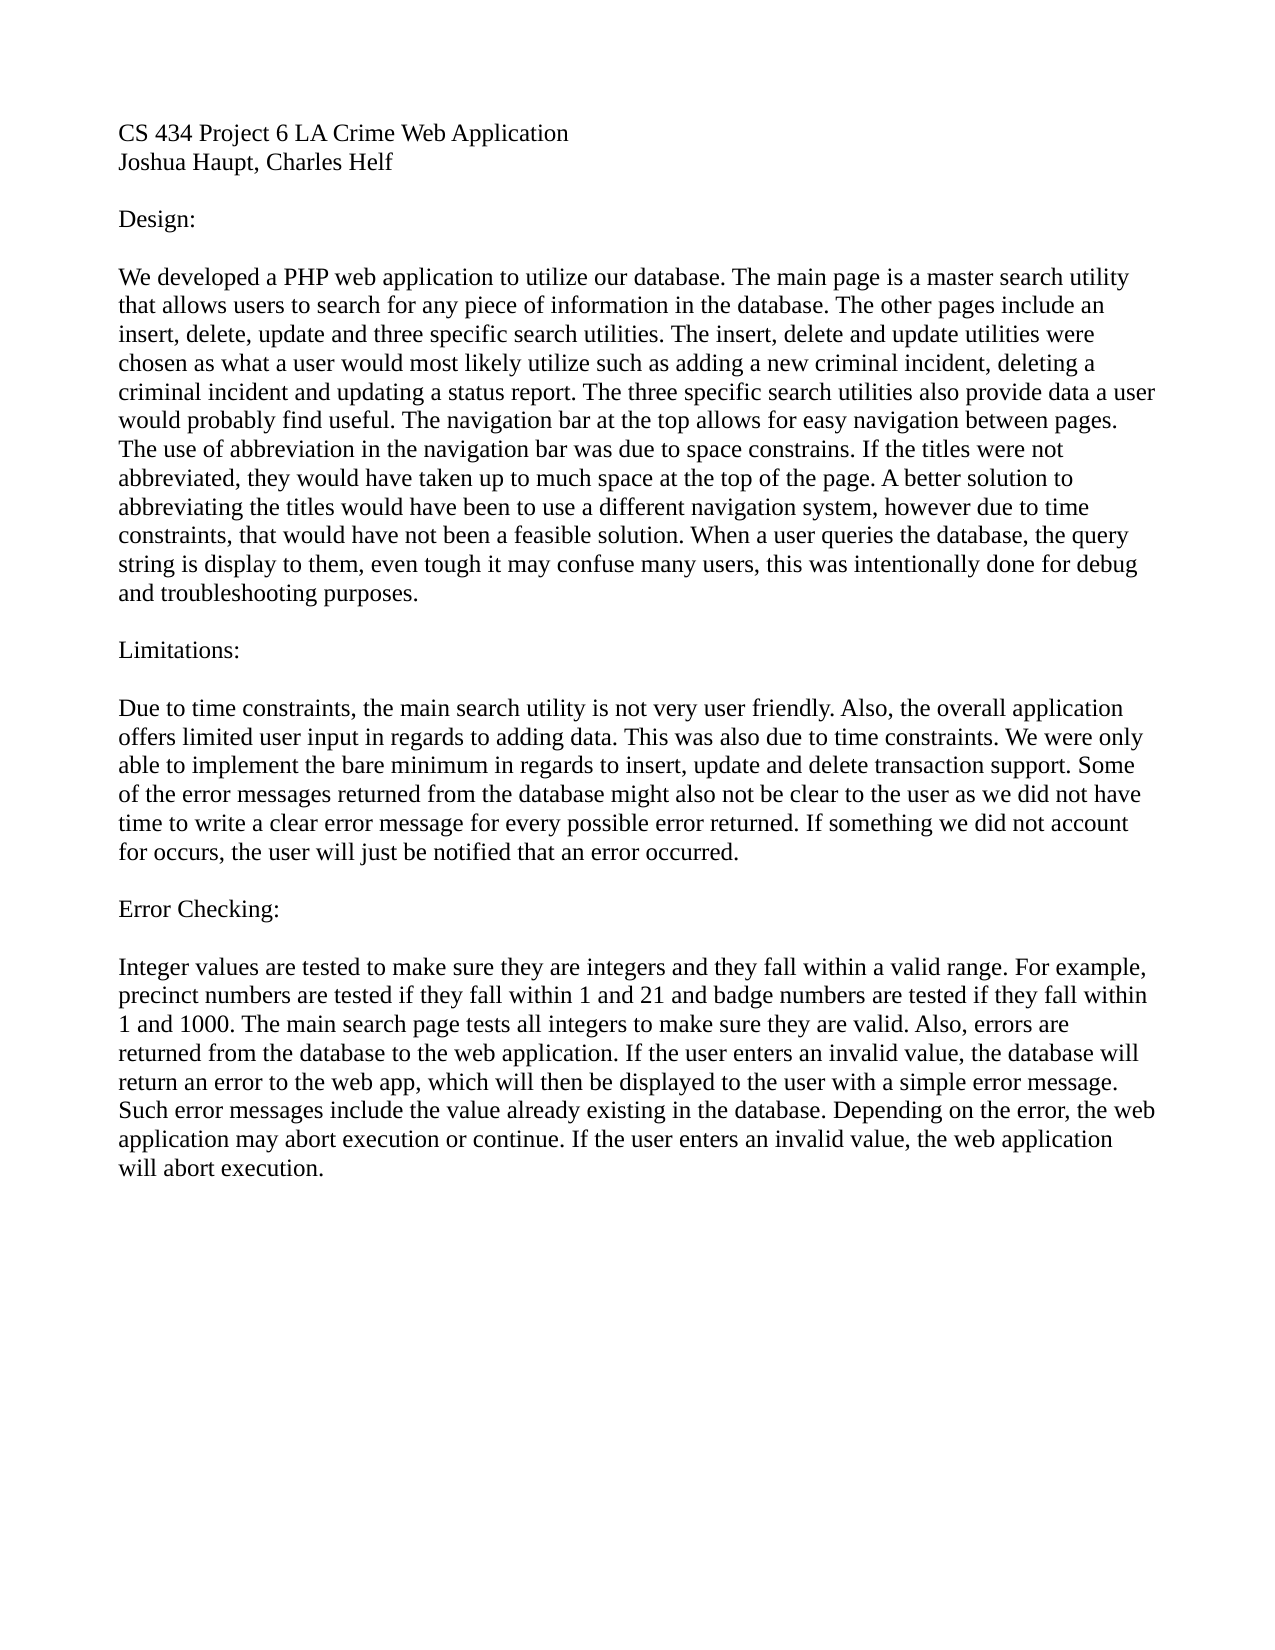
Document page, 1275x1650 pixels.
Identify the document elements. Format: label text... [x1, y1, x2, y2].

text We developed a PHP web application to utilize our database. The main page is a master search utility that allows users to search for any piece of information in the database. The other pages include an insert, delete, update and three specific search utilities. The insert, delete and update utilities were chosen as what a user would most likely utilize such as adding a new criminal incident, deleting a criminal incident and updating a status report. The three specific search utilities also provide data a user would probably find useful. The navigation bar at the top allows for easy navigation between pages. The use of abbreviation in the navigation bar was due to space constrains. If the titles were not abbreviated, they would have taken up to much space at the top of the page. A better solution to abbreviating the titles would have been to use a different navigation system, however due to time constraints, that would have not been a feasible solution. When a user queries the database, the query string is display to them, even tough it may confuse many users, this was intentionally done for debug and troubleshooting purposes. [118, 262, 1157, 607]
text Design: [118, 204, 1157, 233]
text Error Checking: [118, 894, 1157, 923]
text CS 434 Project 6 LA Crime Web Application [118, 118, 1157, 147]
text Limitations: [118, 636, 1157, 664]
text Due to time constraints, the main search utility is not very user friendly. Also, the overall application offers limited user input in regards to adding data. This was also due to time constraints. We were only able to implement the bare minimum in regards to insert, update and delete transaction support. Some of the error messages returned from the database might also not be clear to the user as we did not have time to write a clear error message for every possible error returned. If something we did not account for occurs, the user will just be notified that an error occurred. [118, 693, 1157, 866]
text Integer values are tested to make sure they are integers and they fall within a valid range. For example, precinct numbers are tested if they fall within 1 and 21 and badge numbers are tested if they fall within 1 and 1000. The main search page tests all integers to make sure they are valid. Also, errors are returned from the database to the web application. If the user enters an invalid value, the database will return an error to the web app, which will then be displayed to the user with a simple error message. Such error messages include the value already existing in the database. Depending on the error, the web application may abort execution or continue. If the user enters an invalid value, the web application will abort execution. [118, 952, 1157, 1182]
text Joshua Haupt, Charles Helf [118, 147, 1157, 176]
